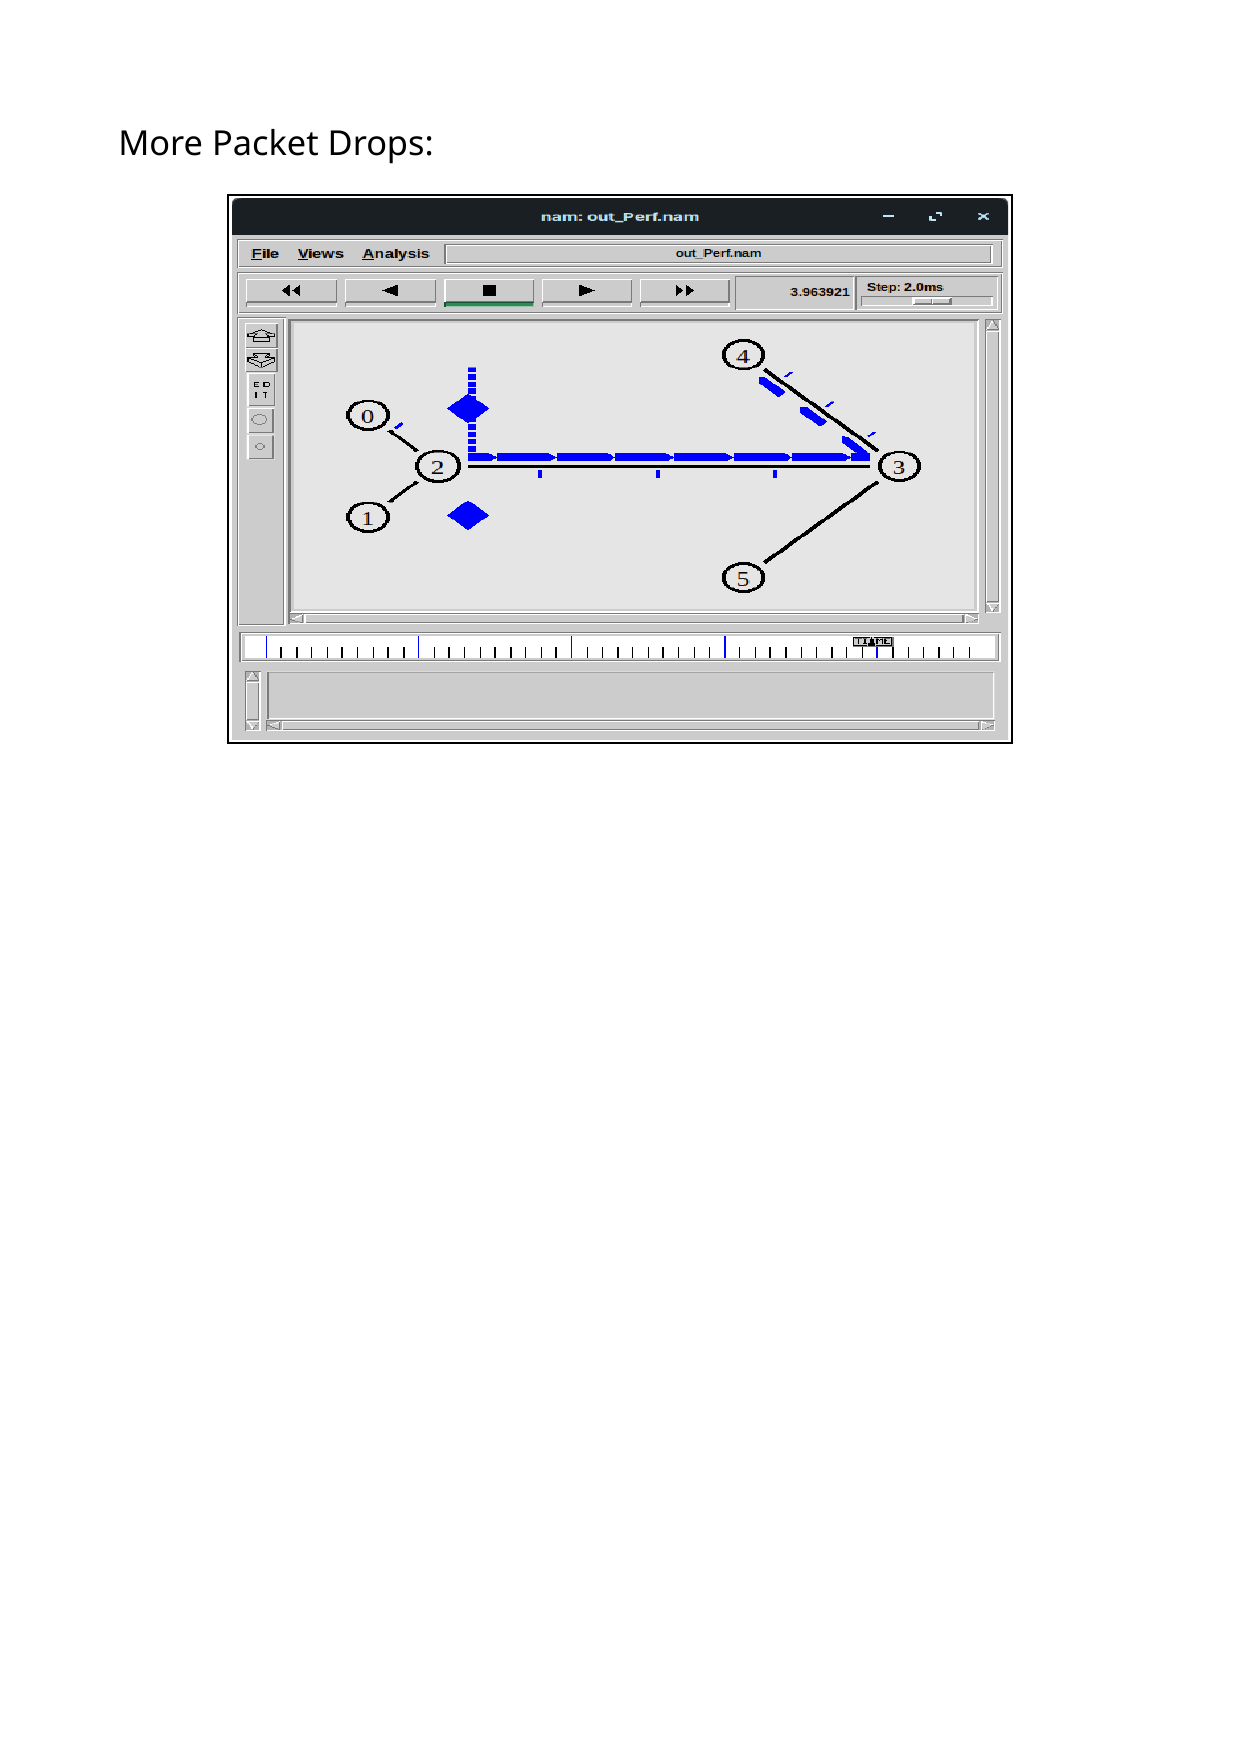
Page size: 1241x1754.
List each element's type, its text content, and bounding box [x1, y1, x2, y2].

picture [232, 198, 1009, 740]
text More Packet Drops: [118, 118, 1122, 165]
